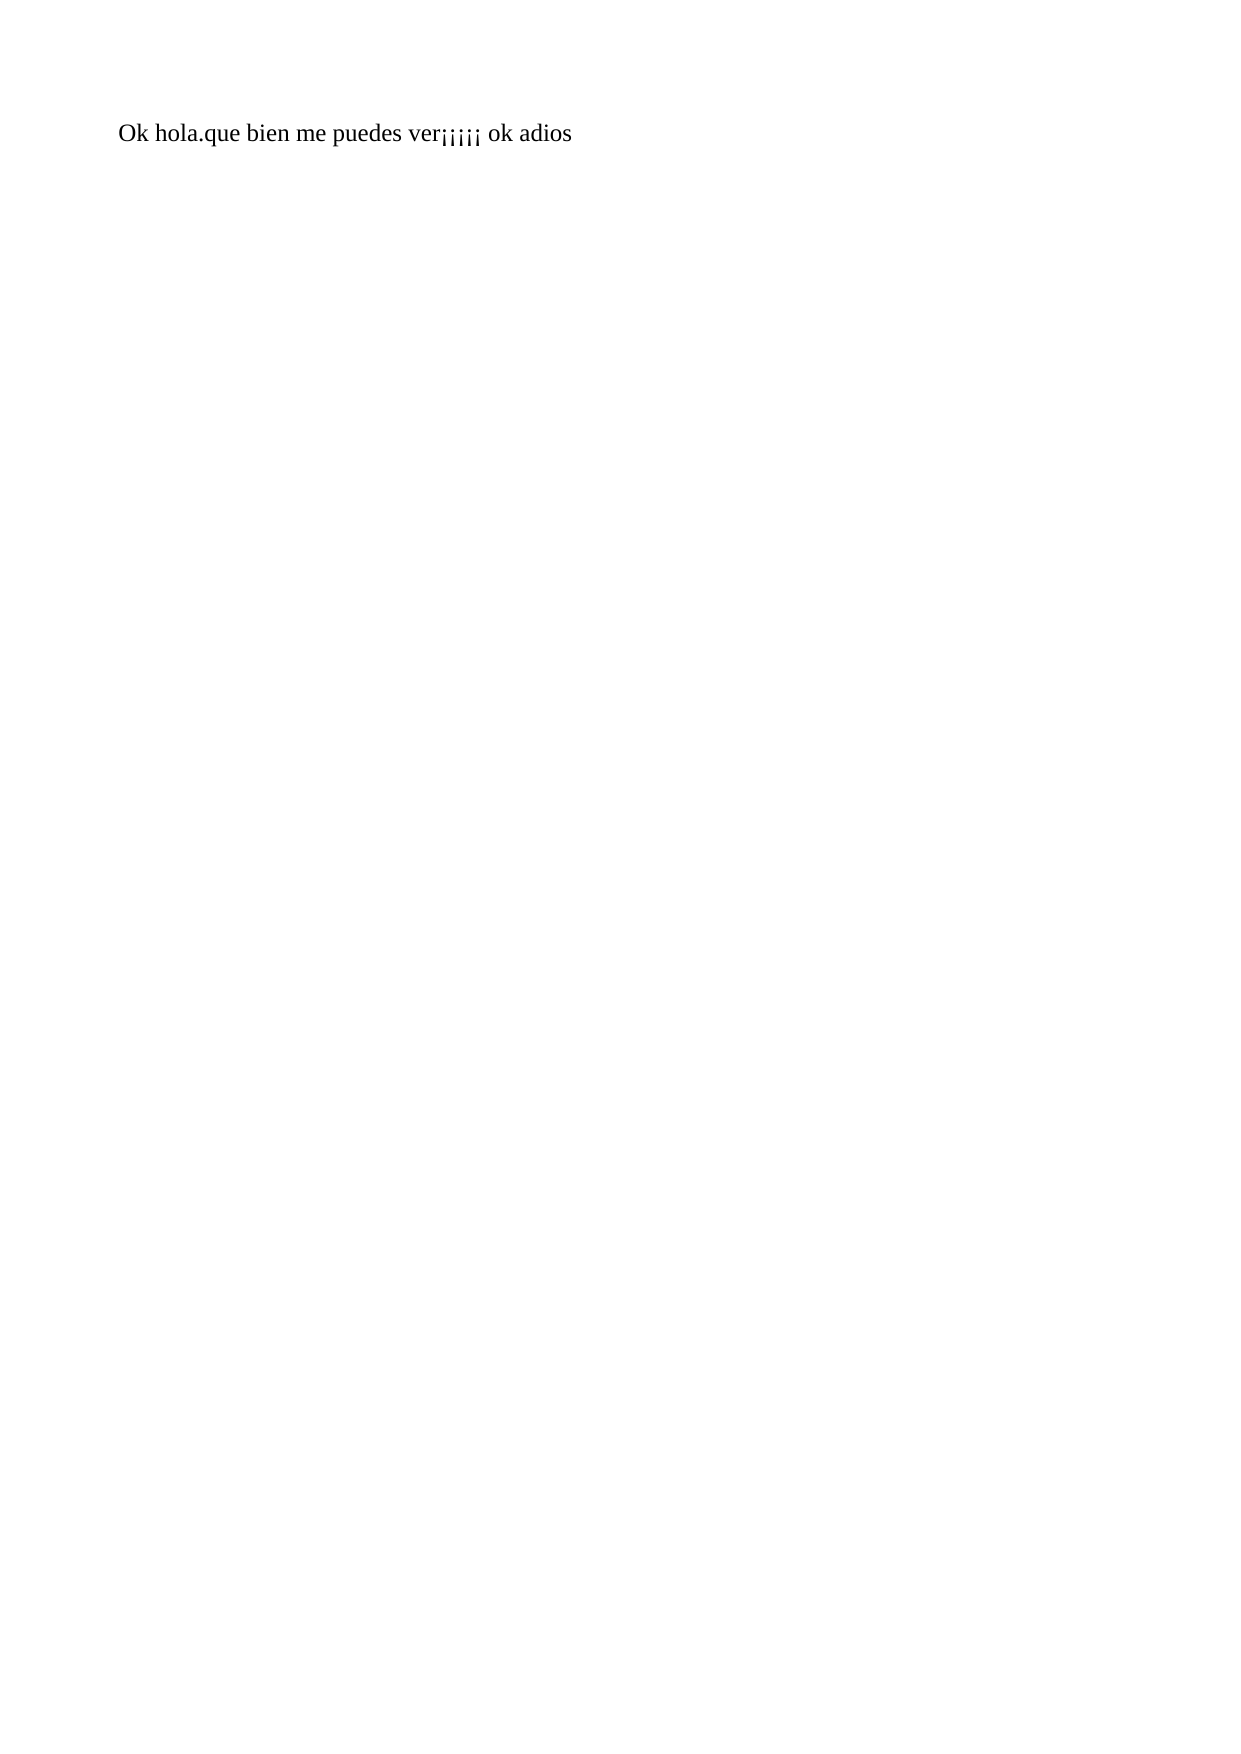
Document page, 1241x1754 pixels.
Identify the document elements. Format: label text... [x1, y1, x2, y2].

text Ok hola.que bien me puedes ver¡¡¡¡¡ ok adios [118, 118, 1122, 147]
